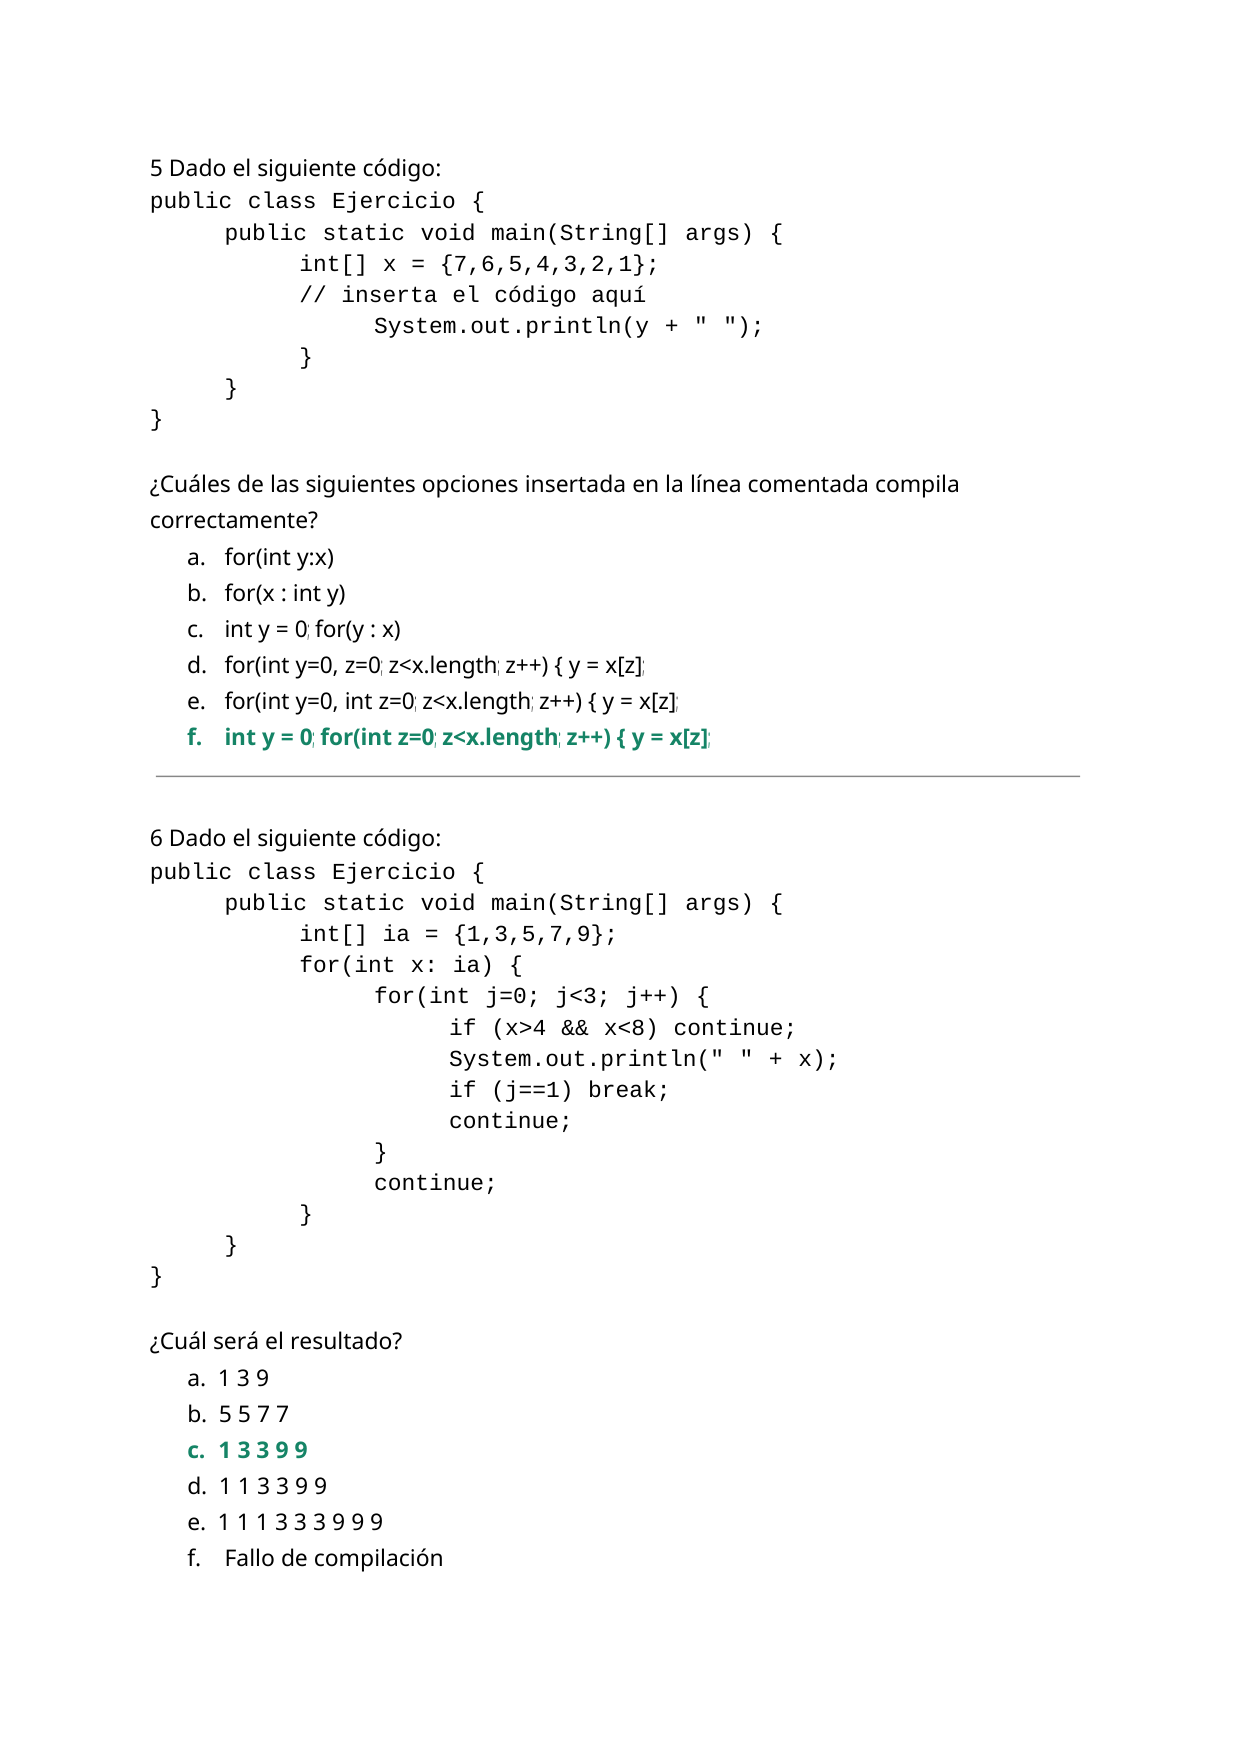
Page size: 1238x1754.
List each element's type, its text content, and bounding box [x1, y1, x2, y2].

text f. Fallo de compilación [187, 1542, 1096, 1574]
list Dado el siguiente código: [149, 822, 1096, 853]
list for(int y=0, z=0; z<x.length; z++) { y = x[z]; [187, 649, 1096, 680]
text } [374, 1140, 1096, 1166]
text continue; [374, 1171, 1096, 1197]
text continue; [449, 1109, 1096, 1135]
list int y = 0; for(int z=0; z<x.length; z++) { y = x[z]; [187, 721, 1096, 752]
text if (x>4 && x<8) continue; System.out.println(" " + x); if (j==1) break; [449, 1016, 856, 1104]
text public static void main(String[] args) { int[] x = {7,6,5,4,3,2,1}; [224, 221, 822, 278]
text e. 1 1 1 3 3 3 9 9 9 [187, 1506, 1096, 1538]
text for(int j=0; j<3; j++) { [374, 985, 1096, 1011]
text } [299, 1203, 1096, 1228]
text } [224, 376, 1096, 402]
text // inserta el código aquí System.out.println(y + " "); [299, 283, 822, 340]
text d. 1 1 3 3 9 9 [187, 1470, 1096, 1502]
text ¿Cuál será el resultado? a. 1 3 9 [149, 1325, 414, 1393]
text public class Ejercicio { [149, 190, 1096, 216]
list Dado el siguiente código: [149, 151, 1096, 183]
text public static void main(String[] args) { int[] ia = {1,3,5,7,9}; [224, 892, 822, 948]
text ¿Cuáles de las siguientes opciones insertada en la línea comentada compila correctamente? [149, 467, 1016, 535]
text } [224, 1234, 1096, 1260]
text } [149, 408, 1096, 433]
text b. 5 5 7 7 [187, 1398, 1096, 1429]
list for(int y=0, int z=0; z<x.length; z++) { y = x[z]; [187, 685, 1096, 716]
text } [299, 345, 1096, 371]
list for(int y:x) [187, 541, 1096, 572]
list int y = 0; for(y : x) [187, 613, 1096, 644]
text public class Ejercicio { [149, 860, 1096, 886]
list for(x : int y) [187, 577, 1096, 608]
text for(int x: ia) { [299, 954, 1096, 980]
text c. 1 3 3 9 9 [187, 1434, 1096, 1466]
text } [149, 1265, 1096, 1291]
